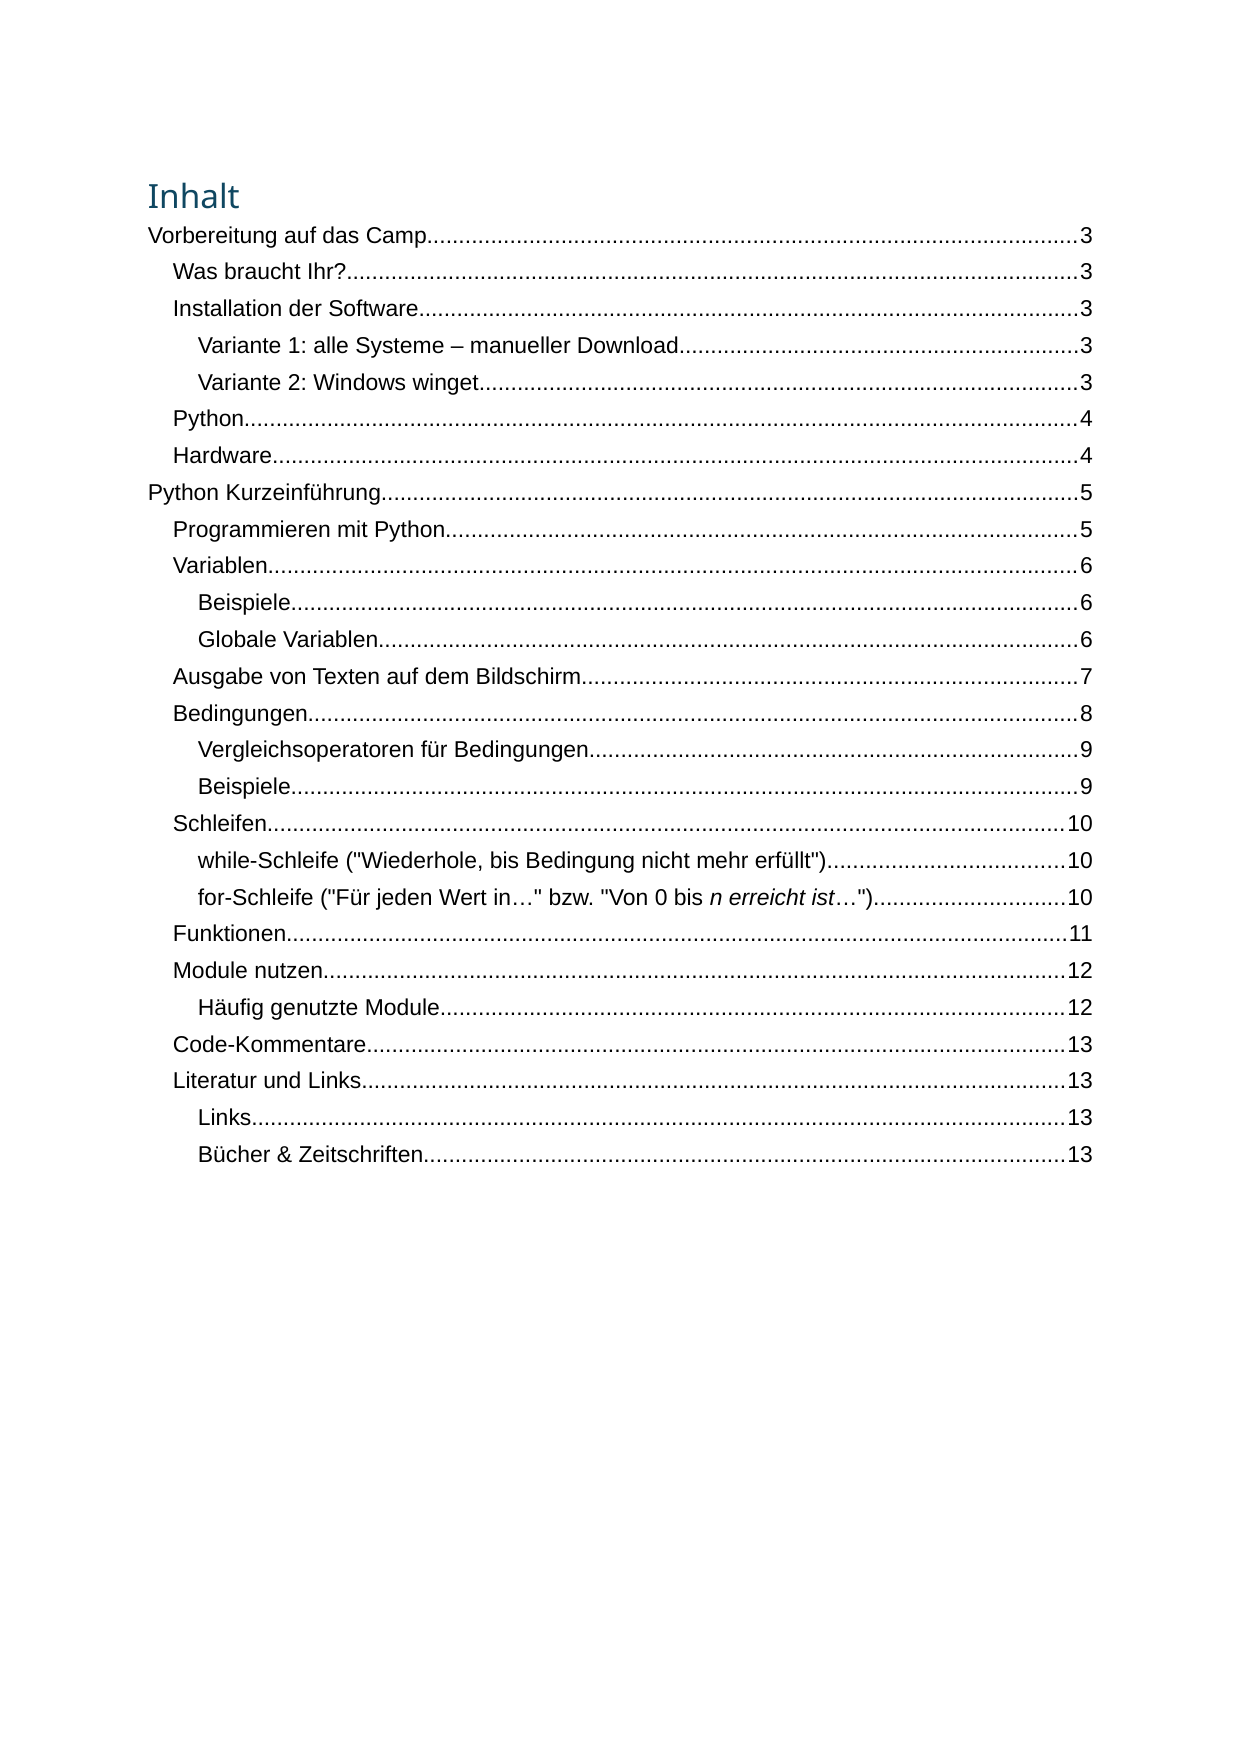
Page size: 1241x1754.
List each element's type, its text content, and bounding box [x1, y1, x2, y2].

text Programmieren mit Python 5 [173, 516, 1093, 542]
text Module nutzen 12 [173, 957, 1093, 983]
text Hardware 4 [173, 442, 1093, 468]
text Globale Variablen 6 [198, 626, 1093, 652]
text Bedingungen 8 [173, 699, 1093, 726]
text Schleifen 10 [173, 810, 1093, 836]
text Funktionen 11 [173, 920, 1093, 947]
text Code-Kommentare 13 [173, 1031, 1093, 1057]
text Installation der Software 3 [173, 295, 1093, 321]
text Vorbereitung auf das Camp 3 [148, 222, 1093, 248]
text for-Schleife ("Für jeden Wert in…" bzw. "Von 0 bis n erreicht ist…") 10 [198, 883, 1093, 910]
text Vergleichsoperatoren für Bedingungen 9 [198, 736, 1093, 763]
text Was braucht Ihr? 3 [173, 258, 1093, 285]
text Variante 2: Windows winget 3 [198, 369, 1093, 395]
subtitle Inhalt [148, 173, 1093, 218]
text Häufig genutzte Module 12 [198, 994, 1093, 1020]
text Variante 1: alle Systeme – manueller Download 3 [198, 332, 1093, 358]
text Beispiele 6 [198, 589, 1093, 616]
text while-Schleife ("Wiederhole, bis Bedingung nicht mehr erfüllt") 10 [198, 847, 1093, 873]
text Variablen 6 [173, 552, 1093, 579]
text Literatur und Links 13 [173, 1067, 1093, 1094]
text Bücher & Zeitschriften 13 [198, 1141, 1093, 1167]
text Links 13 [198, 1104, 1093, 1130]
text Python 4 [173, 405, 1093, 432]
text Python Kurzeinführung 5 [148, 479, 1093, 505]
text Beispiele 9 [198, 773, 1093, 799]
text Ausgabe von Texten auf dem Bildschirm 7 [173, 663, 1093, 689]
